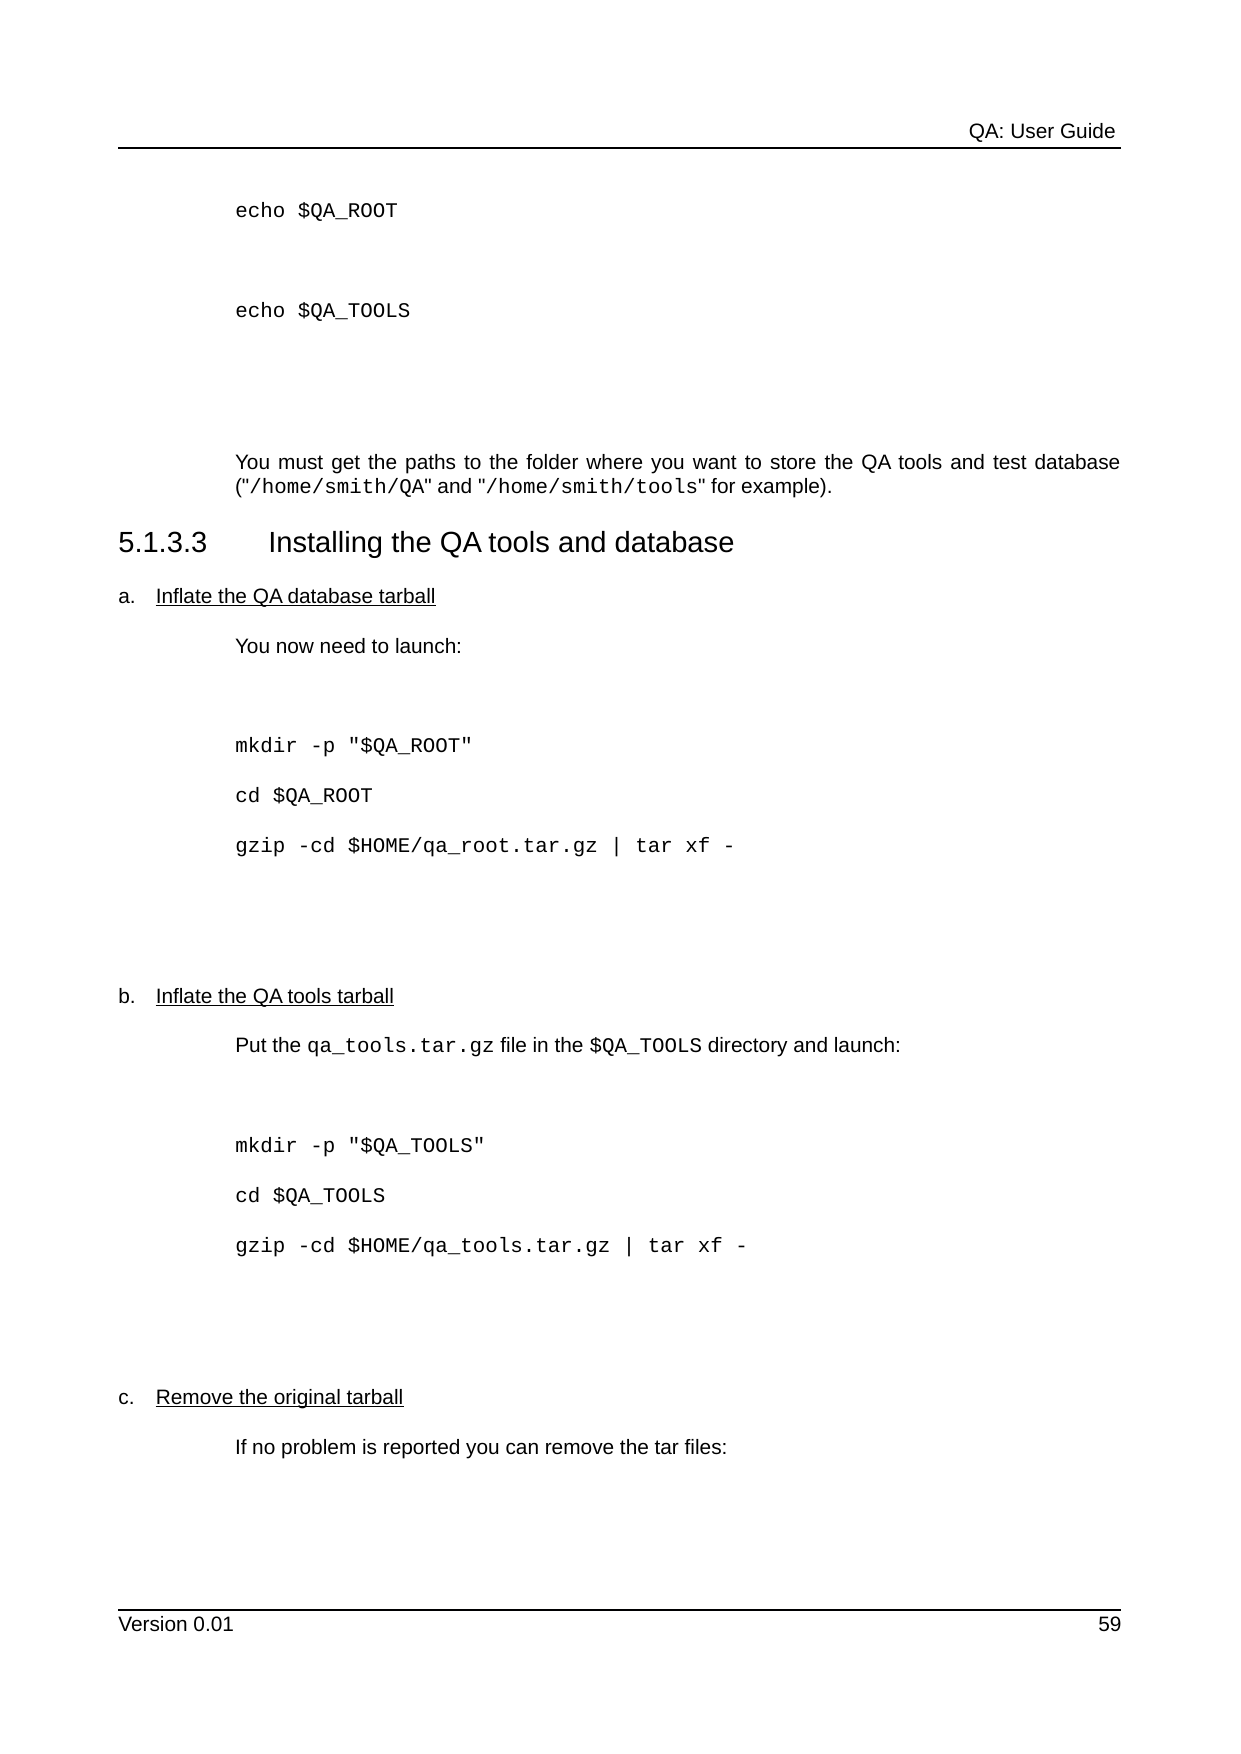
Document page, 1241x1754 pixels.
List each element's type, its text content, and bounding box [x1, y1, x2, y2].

text Put the qa_tools.tar.gz file in the $QA_TOOLS directory and launch: [235, 1033, 1122, 1059]
text echo $QA_ROOT [235, 199, 1122, 224]
text You now need to launch: [235, 633, 1122, 658]
text You must get the paths to the folder where you want to store the QA tools and test database ("/home/smith/QA" and "/home/smith/tools" for example). [235, 449, 1122, 500]
subtitle Remove the original tarball [118, 1384, 1122, 1409]
text mkdir -p "$QA_ROOT" [235, 733, 1122, 758]
text mkdir -p "$QA_TOOLS" [235, 1134, 1122, 1159]
subtitle Inflate the QA tools tarball [118, 983, 1122, 1008]
text gzip -cd $HOME/qa_tools.tar.gz | tar xf - [235, 1234, 1122, 1259]
text If no problem is reported you can remove the tar files: [235, 1434, 1122, 1459]
text cd $QA_ROOT [235, 783, 1122, 808]
subtitle Installing the QA tools and database [118, 525, 1122, 558]
text gzip -cd $HOME/qa_root.tar.gz | tar xf - [235, 833, 1122, 858]
text cd $QA_TOOLS [235, 1184, 1122, 1209]
text echo $QA_TOOLS [235, 299, 1122, 324]
subtitle Inflate the QA database tarball [118, 583, 1122, 608]
